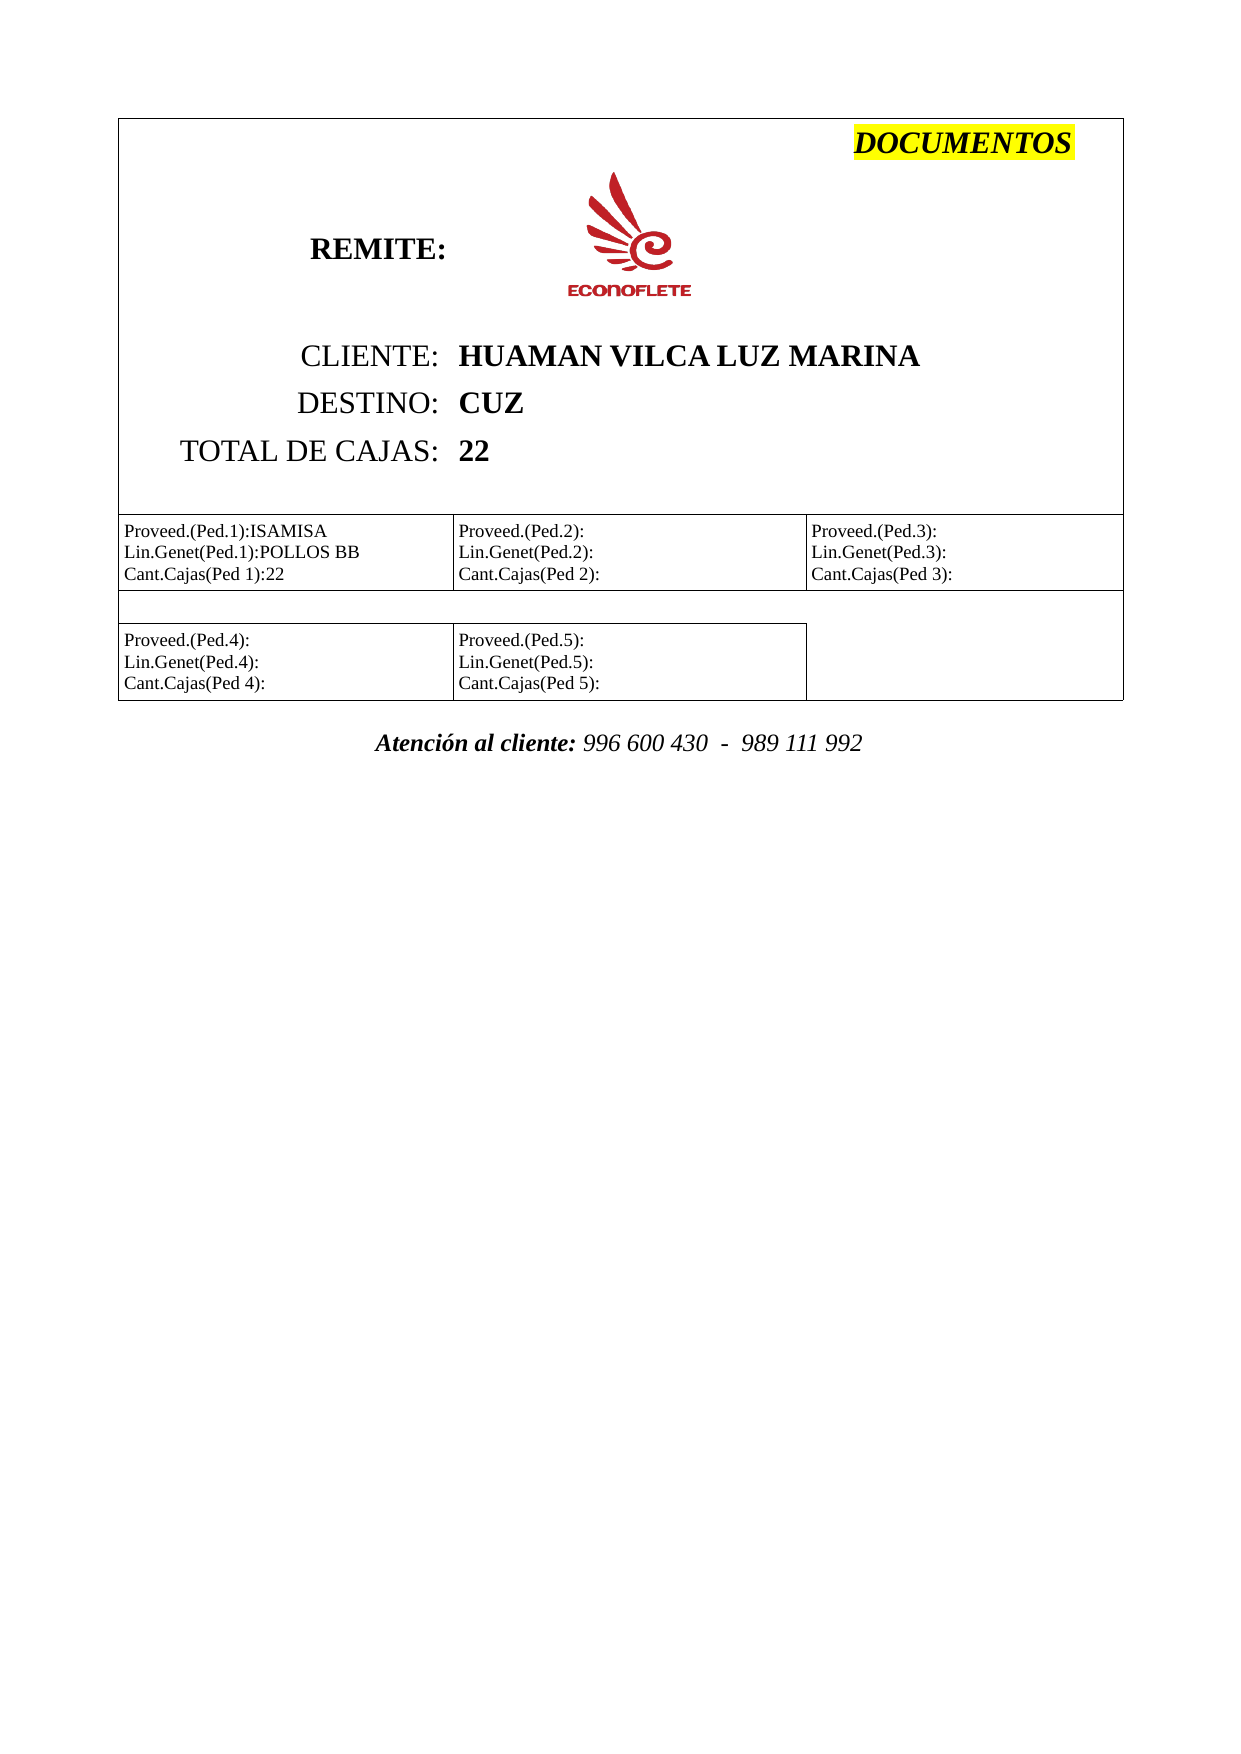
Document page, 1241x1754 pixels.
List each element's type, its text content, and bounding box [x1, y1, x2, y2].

table_cell [806, 474, 1123, 514]
table_cell Proveed.(Ped.2): Lin.Genet(Ped.2): Cant.Cajas(Ped 2): [454, 515, 806, 590]
table_header DOCUMENTOS [806, 119, 1123, 166]
table_cell TOTAL DE CAJAS: [119, 426, 453, 474]
table_cell CLIENTE: [119, 332, 453, 379]
table_cell HUAMAN VILCA LUZ MARINA [453, 332, 1123, 379]
table_cell [806, 166, 1123, 332]
table_cell [119, 591, 453, 623]
table_cell REMITE: [119, 166, 453, 332]
table_cell DESTINO: [119, 379, 453, 426]
table_cell [807, 623, 1123, 699]
table_cell [806, 591, 1123, 623]
table_cell 22 [453, 426, 1123, 474]
table_cell Proveed.(Ped.4): Lin.Genet(Ped.4): Cant.Cajas(Ped 4): [119, 624, 453, 699]
table_header [453, 119, 806, 166]
table_header [119, 119, 453, 166]
table_cell [453, 591, 806, 623]
table_cell [453, 474, 806, 514]
table_cell Proveed.(Ped.1):ISAMISA Lin.Genet(Ped.1):POLLOS BB Cant.Cajas(Ped 1):22 [119, 515, 453, 590]
table_cell CUZ [453, 379, 806, 426]
table_cell [806, 379, 1123, 426]
table_cell [453, 166, 806, 332]
table_cell [119, 474, 453, 514]
table_cell Proveed.(Ped.3): Lin.Genet(Ped.3): Cant.Cajas(Ped 3): [807, 515, 1123, 590]
table_cell Proveed.(Ped.5): Lin.Genet(Ped.5): Cant.Cajas(Ped 5): [454, 624, 806, 699]
picture [552, 171, 707, 297]
text Atención al cliente: 996 600 430 - 989 111 992 [118, 728, 1122, 757]
